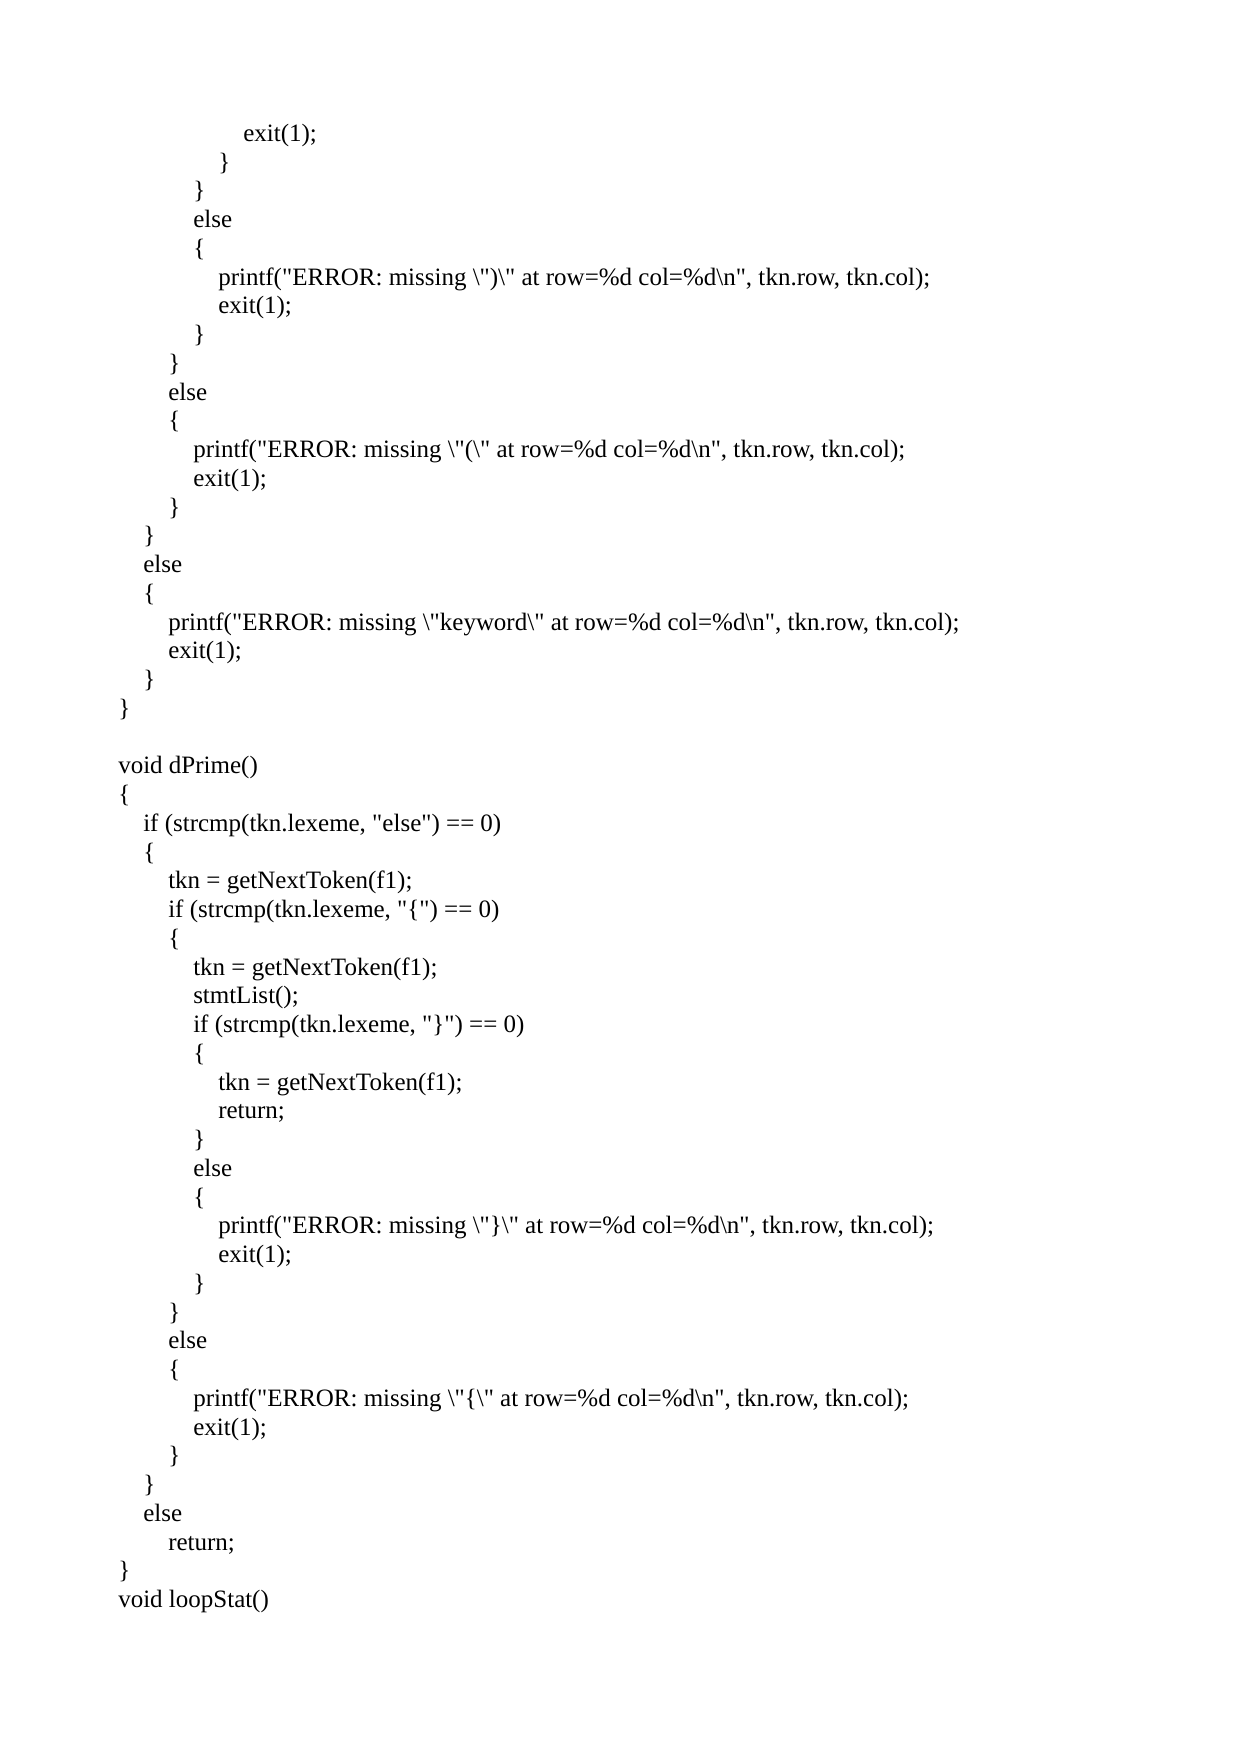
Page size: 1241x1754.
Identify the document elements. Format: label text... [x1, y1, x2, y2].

text stmtList(); [118, 981, 1122, 1009]
text } [118, 693, 1122, 722]
text if (strcmp(tkn.lexeme, "{") == 0) [118, 894, 1122, 923]
text } [118, 1441, 1122, 1469]
text exit(1); [118, 636, 1122, 664]
text exit(1); [118, 118, 1122, 147]
text else [118, 377, 1122, 406]
text tkn = getNextToken(f1); [118, 1067, 1122, 1096]
text tkn = getNextToken(f1); [118, 866, 1122, 894]
text printf("ERROR: missing \"(\" at row=%d col=%d\n", tkn.row, tkn.col); [118, 434, 1122, 463]
text void dPrime() [118, 751, 1122, 779]
text } [118, 147, 1122, 176]
text } [118, 348, 1122, 377]
text void loopStat() [118, 1584, 1122, 1613]
text } [118, 664, 1122, 693]
text tkn = getNextToken(f1); [118, 952, 1122, 981]
text else [118, 549, 1122, 578]
text } [118, 176, 1122, 204]
text } [118, 1124, 1122, 1153]
text { [118, 1182, 1122, 1211]
text printf("ERROR: missing \")\" at row=%d col=%d\n", tkn.row, tkn.col); [118, 262, 1122, 291]
text { [118, 578, 1122, 607]
text { [118, 1354, 1122, 1383]
text else [118, 1498, 1122, 1527]
text exit(1); [118, 1239, 1122, 1268]
text { [118, 406, 1122, 434]
text exit(1); [118, 1412, 1122, 1441]
text } [118, 1469, 1122, 1498]
text } [118, 1268, 1122, 1297]
text } [118, 521, 1122, 549]
text { [118, 233, 1122, 262]
text else [118, 1153, 1122, 1182]
text exit(1); [118, 291, 1122, 319]
text } [118, 1556, 1122, 1584]
text } [118, 492, 1122, 521]
text { [118, 1038, 1122, 1067]
text } [118, 1297, 1122, 1326]
text if (strcmp(tkn.lexeme, "}") == 0) [118, 1009, 1122, 1038]
text return; [118, 1096, 1122, 1124]
text printf("ERROR: missing \"keyword\" at row=%d col=%d\n", tkn.row, tkn.col); [118, 607, 1122, 636]
text printf("ERROR: missing \"{\" at row=%d col=%d\n", tkn.row, tkn.col); [118, 1383, 1122, 1412]
text else [118, 1326, 1122, 1354]
text { [118, 779, 1122, 808]
text if (strcmp(tkn.lexeme, "else") == 0) [118, 808, 1122, 837]
text return; [118, 1527, 1122, 1556]
text printf("ERROR: missing \"}\" at row=%d col=%d\n", tkn.row, tkn.col); [118, 1211, 1122, 1239]
text else [118, 204, 1122, 233]
text exit(1); [118, 463, 1122, 492]
text } [118, 319, 1122, 348]
text { [118, 837, 1122, 866]
text { [118, 923, 1122, 952]
